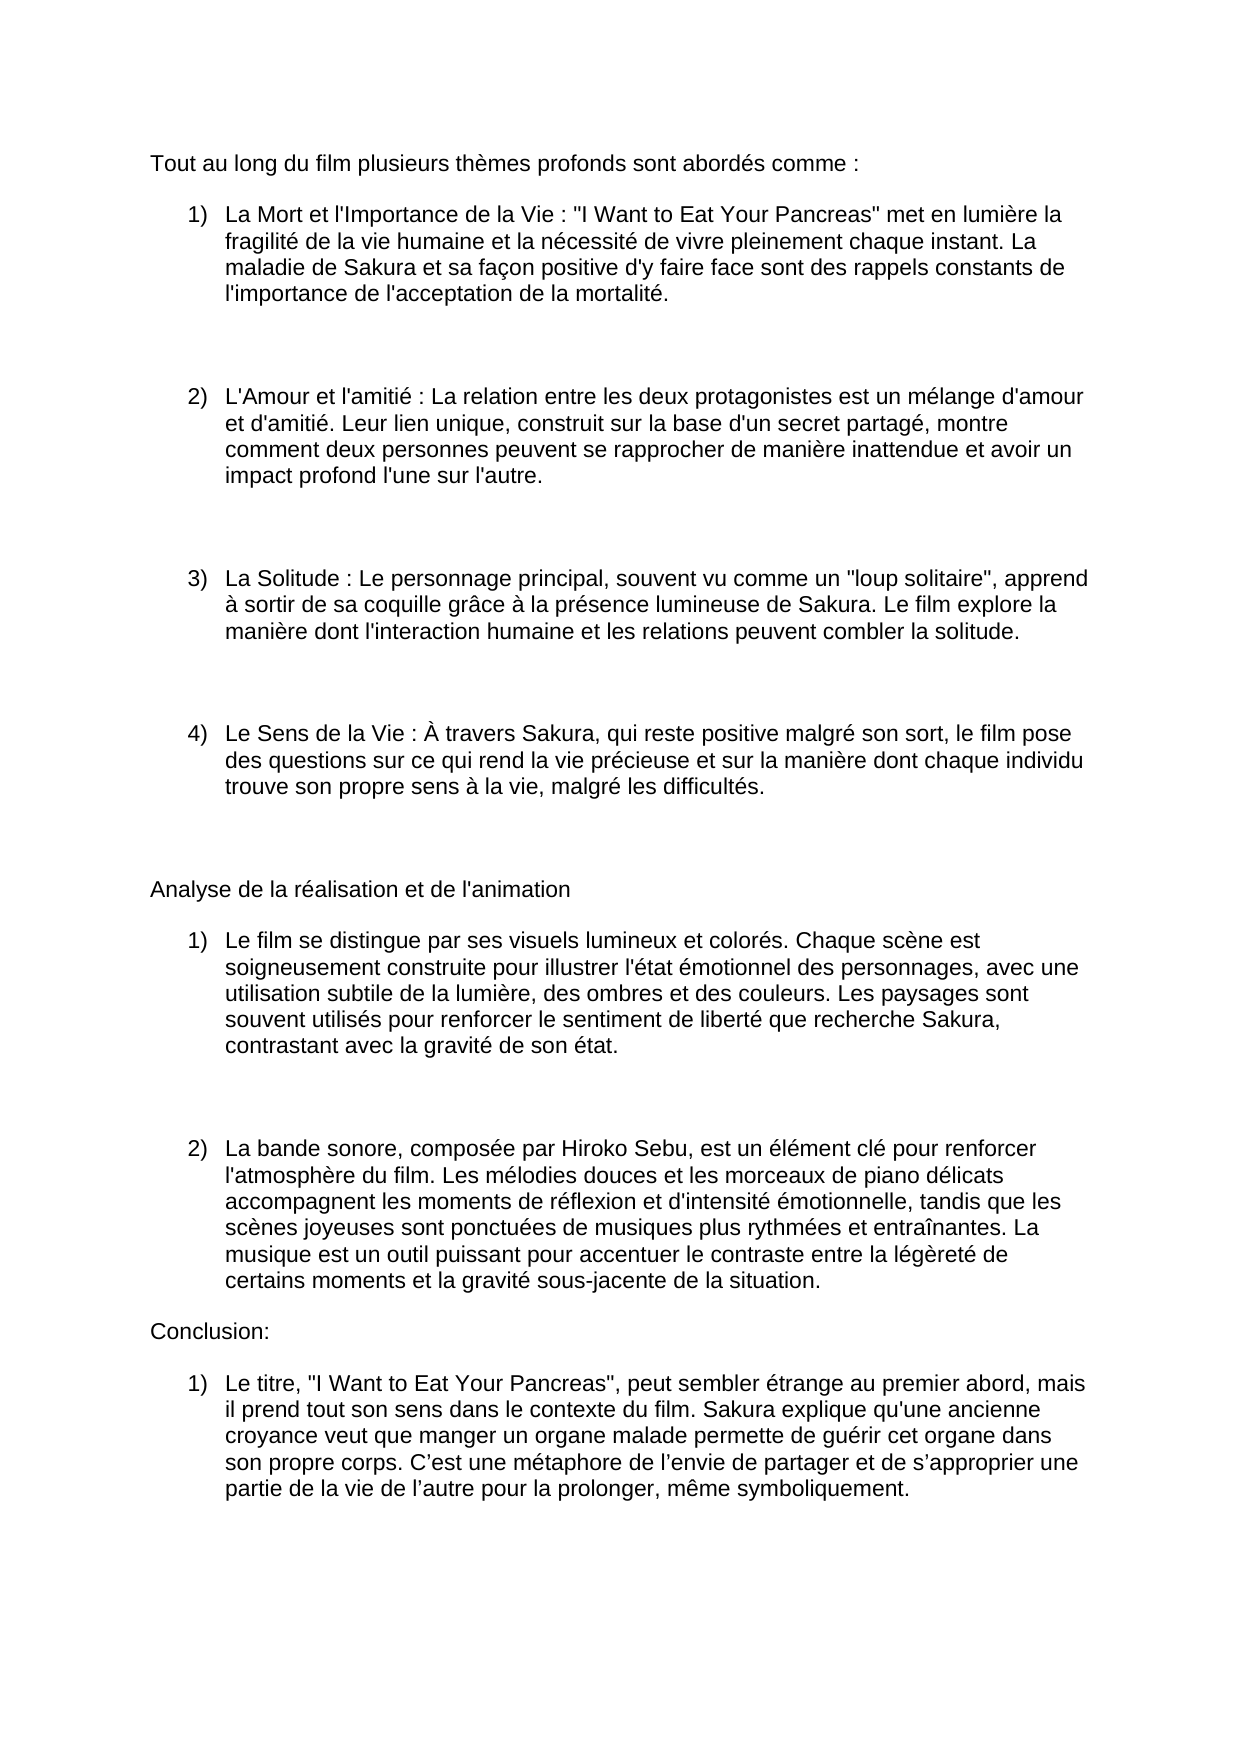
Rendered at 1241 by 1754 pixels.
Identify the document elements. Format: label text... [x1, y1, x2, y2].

list La bande sonore, composée par Hiroko Sebu, est un élément clé pour renforcer l'atmosphère du film. Les mélodies douces et les morceaux de piano délicats accompagnent les moments de réflexion et d'intensité émotionnelle, tandis que les scènes joyeuses sont ponctuées de musiques plus rythmées et entraînantes. La musique est un outil puissant pour accentuer le contraste entre la légèreté de certains moments et la gravité sous-jacente de la situation. [187, 1135, 1090, 1293]
list La Solitude : Le personnage principal, souvent vu comme un "loup solitaire", apprend à sortir de sa coquille grâce à la présence lumineuse de Sakura. Le film explore la manière dont l'interaction humaine et les relations peuvent combler la solitude. [187, 565, 1090, 644]
text Conclusion: [150, 1318, 1090, 1345]
text Tout au long du film plusieurs thèmes profonds sont abordés comme : [150, 150, 1090, 176]
list L'Amour et l'amitié : La relation entre les deux protagonistes est un mélange d'amour et d'amitié. Leur lien unique, construit sur la base d'un secret partagé, montre comment deux personnes peuvent se rapprocher de manière inattendue et avoir un impact profond l'une sur l'autre. [187, 383, 1090, 488]
list Le Sens de la Vie : À travers Sakura, qui reste positive malgré son sort, le film pose des questions sur ce qui rend la vie précieuse et sur la manière dont chaque individu trouve son propre sens à la vie, malgré les difficultés. [187, 720, 1090, 799]
list La Mort et l'Importance de la Vie : "I Want to Eat Your Pancreas" met en lumière la fragilité de la vie humaine et la nécessité de vivre pleinement chaque instant. La maladie de Sakura et sa façon positive d'y faire face sont des rappels constants de l'importance de l'acceptation de la mortalité. [187, 201, 1090, 307]
list Le titre, "I Want to Eat Your Pancreas", peut sembler étrange au premier abord, mais il prend tout son sens dans le contexte du film. Sakura explique qu'une ancienne croyance veut que manger un organe malade permette de guérir cet organe dans son propre corps. C’est une métaphore de l’envie de partager et de s’approprier une partie de la vie de l’autre pour la prolonger, même symboliquement. [187, 1370, 1090, 1501]
list Le film se distingue par ses visuels lumineux et colorés. Chaque scène est soigneusement construite pour illustrer l'état émotionnel des personnages, avec une utilisation subtile de la lumière, des ombres et des couleurs. Les paysages sont souvent utilisés pour renforcer le sentiment de liberté que recherche Sakura, contrastant avec la gravité de son état. [187, 927, 1090, 1059]
subtitle Analyse de la réalisation et de l'animation [150, 876, 1090, 902]
